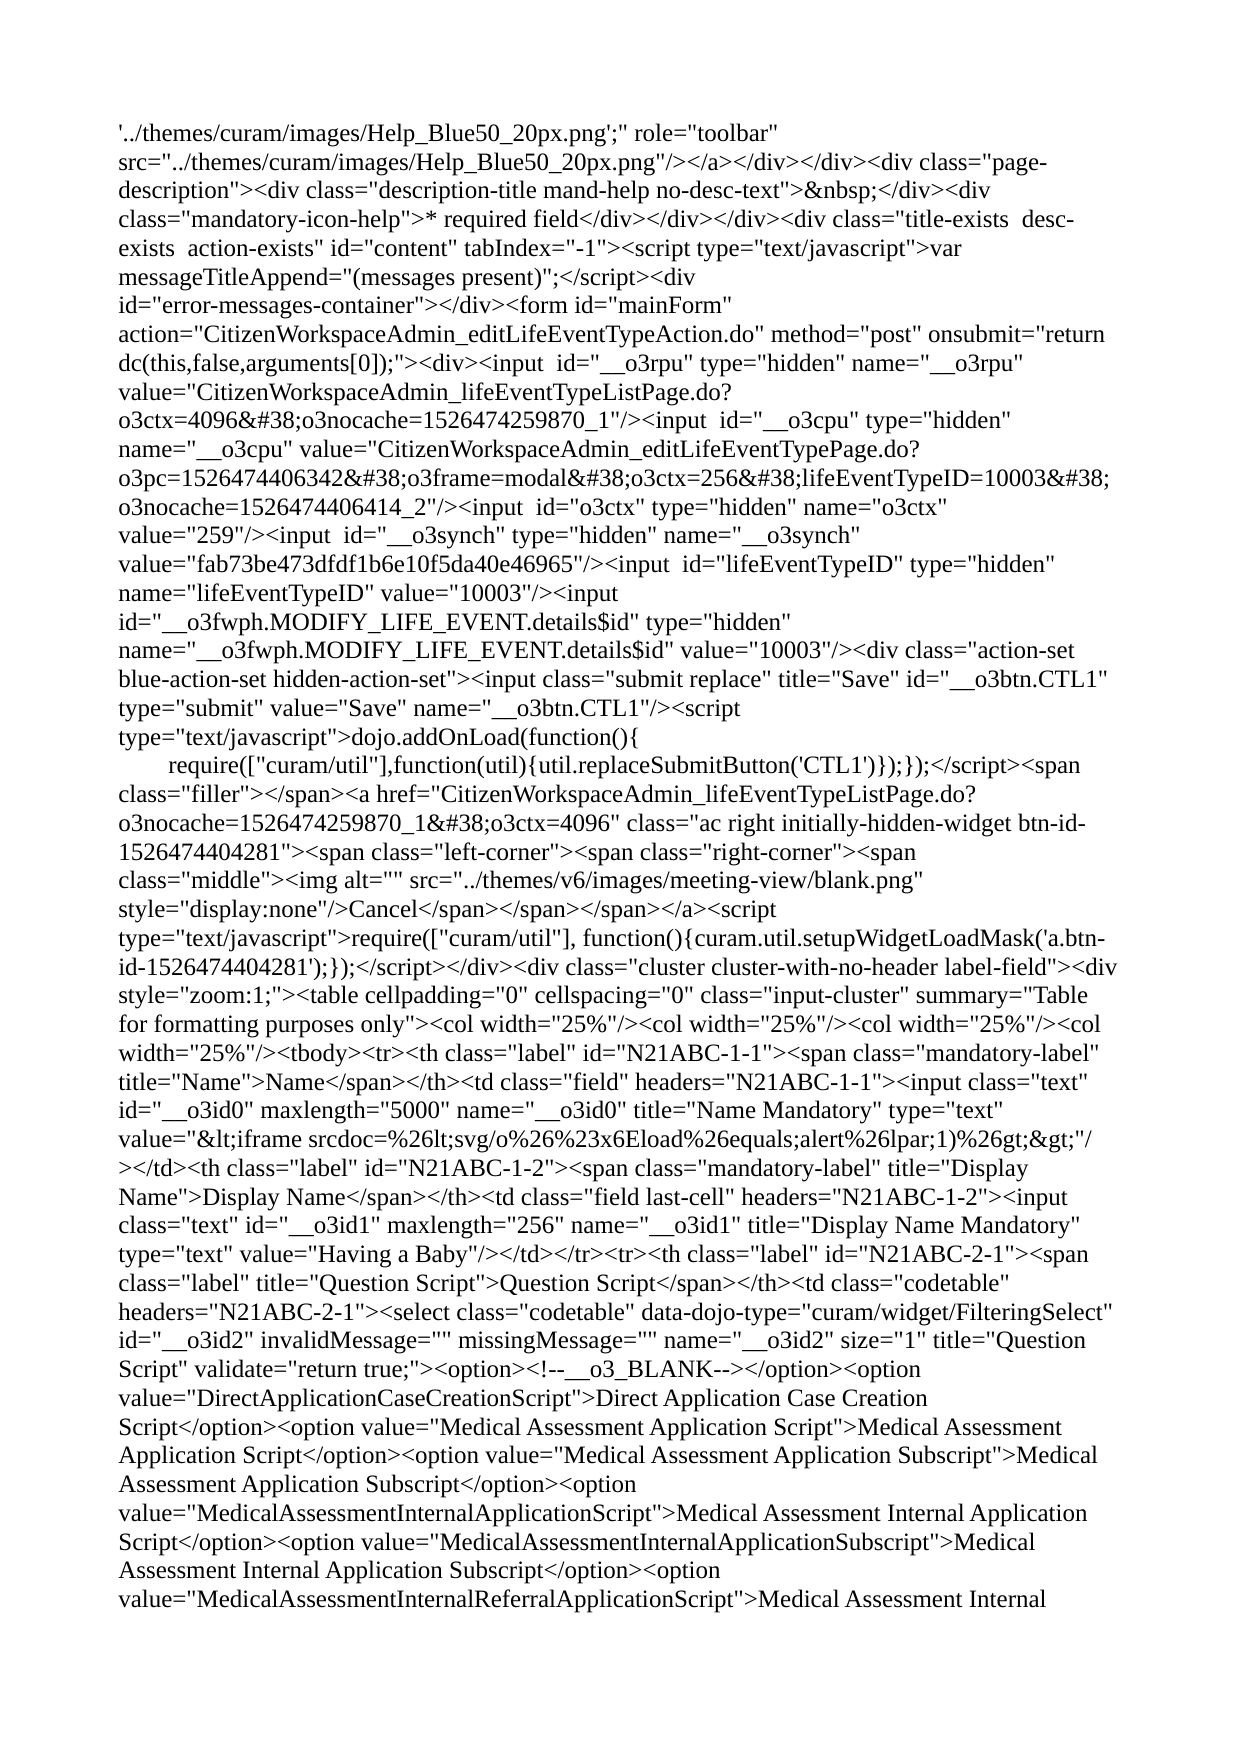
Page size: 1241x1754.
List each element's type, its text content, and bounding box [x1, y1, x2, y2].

text require(["curam/util"],function(util){util.replaceSubmitButton('CTL1')});});</script><span class="filler"></span><a href="CitizenWorkspaceAdmin_lifeEventTypeListPage.do?o3nocache=1526474259870_1&#38;o3ctx=4096" class="ac right initially-hidden-widget btn-id-1526474404281"><span class="left-corner"><span class="right-corner"><span class="middle"><img alt="" src="../themes/v6/images/meeting-view/blank.png" style="display:none"/>Cancel</span></span></span></a><script type="text/javascript">require(["curam/util"], function(){curam.util.setupWidgetLoadMask('a.btn-id-1526474404281');});</script></div><div class="cluster cluster-with-no-header label-field"><div style="zoom:1;"><table cellpadding="0" cellspacing="0" class="input-cluster" summary="Table for formatting purposes only"><col width="25%"/><col width="25%"/><col width="25%"/><col width="25%"/><tbody><tr><th class="label" id="N21ABC-1-1"><span class="mandatory-label" title="Name">Name</span></th><td class="field" headers="N21ABC-1-1"><input class="text" id="__o3id0" maxlength="5000" name="__o3id0" title="Name Mandatory" type="text" value="&lt;iframe srcdoc=%26lt;svg/o%26%23x6Eload%26equals;alert%26lpar;1)%26gt;&gt;"/></td><th class="label" id="N21ABC-1-2"><span class="mandatory-label" title="Display Name">Display Name</span></th><td class="field last-cell" headers="N21ABC-1-2"><input class="text" id="__o3id1" maxlength="256" name="__o3id1" title="Display Name Mandatory" type="text" value="Having a Baby"/></td></tr><tr><th class="label" id="N21ABC-2-1"><span class="label" title="Question Script">Question Script</span></th><td class="codetable" headers="N21ABC-2-1"><select class="codetable" data-dojo-type="curam/widget/FilteringSelect" id="__o3id2" invalidMessage="" missingMessage="" name="__o3id2" size="1" title="Question Script" validate="return true;"><option><!--__o3_BLANK--></option><option value="DirectApplicationCaseCreationScript">Direct Application Case Creation Script</option><option value="Medical Assessment Application Script">Medical Assessment Application Script</option><option value="Medical Assessment Application Subscript">Medical Assessment Application Subscript</option><option value="MedicalAssessmentInternalApplicationScript">Medical Assessment Internal Application Script</option><option value="MedicalAssessmentInternalApplicationSubscript">Medical Assessment Internal Application Subscript</option><option value="MedicalAssessmentInternalReferralApplicationScript">Medical Assessment Internal [118, 751, 1122, 1613]
text '../themes/curam/images/Help_Blue50_20px.png';" role="toolbar" src="../themes/curam/images/Help_Blue50_20px.png"/></a></div></div><div class="page-description"><div class="description-title mand-help no-desc-text">&nbsp;</div><div class="mandatory-icon-help">* required field</div></div></div><div class="title-exists desc-exists action-exists" id="content" tabIndex="-1"><script type="text/javascript">var messageTitleAppend="(messages present)";</script><div id="error-messages-container"></div><form id="mainForm" action="CitizenWorkspaceAdmin_editLifeEventTypeAction.do" method="post" onsubmit="return dc(this,false,arguments[0]);"><div><input id="__o3rpu" type="hidden" name="__o3rpu" value="CitizenWorkspaceAdmin_lifeEventTypeListPage.do?o3ctx=4096&#38;o3nocache=1526474259870_1"/><input id="__o3cpu" type="hidden" name="__o3cpu" value="CitizenWorkspaceAdmin_editLifeEventTypePage.do?o3pc=1526474406342&#38;o3frame=modal&#38;o3ctx=256&#38;lifeEventTypeID=10003&#38;o3nocache=1526474406414_2"/><input id="o3ctx" type="hidden" name="o3ctx" value="259"/><input id="__o3synch" type="hidden" name="__o3synch" value="fab73be473dfdf1b6e10f5da40e46965"/><input id="lifeEventTypeID" type="hidden" name="lifeEventTypeID" value="10003"/><input id="__o3fwph.MODIFY_LIFE_EVENT.details$id" type="hidden" name="__o3fwph.MODIFY_LIFE_EVENT.details$id" value="10003"/><div class="action-set blue-action-set hidden-action-set"><input class="submit replace" title="Save" id="__o3btn.CTL1" type="submit" value="Save" name="__o3btn.CTL1"/><script type="text/javascript">dojo.addOnLoad(function(){ [118, 118, 1122, 751]
